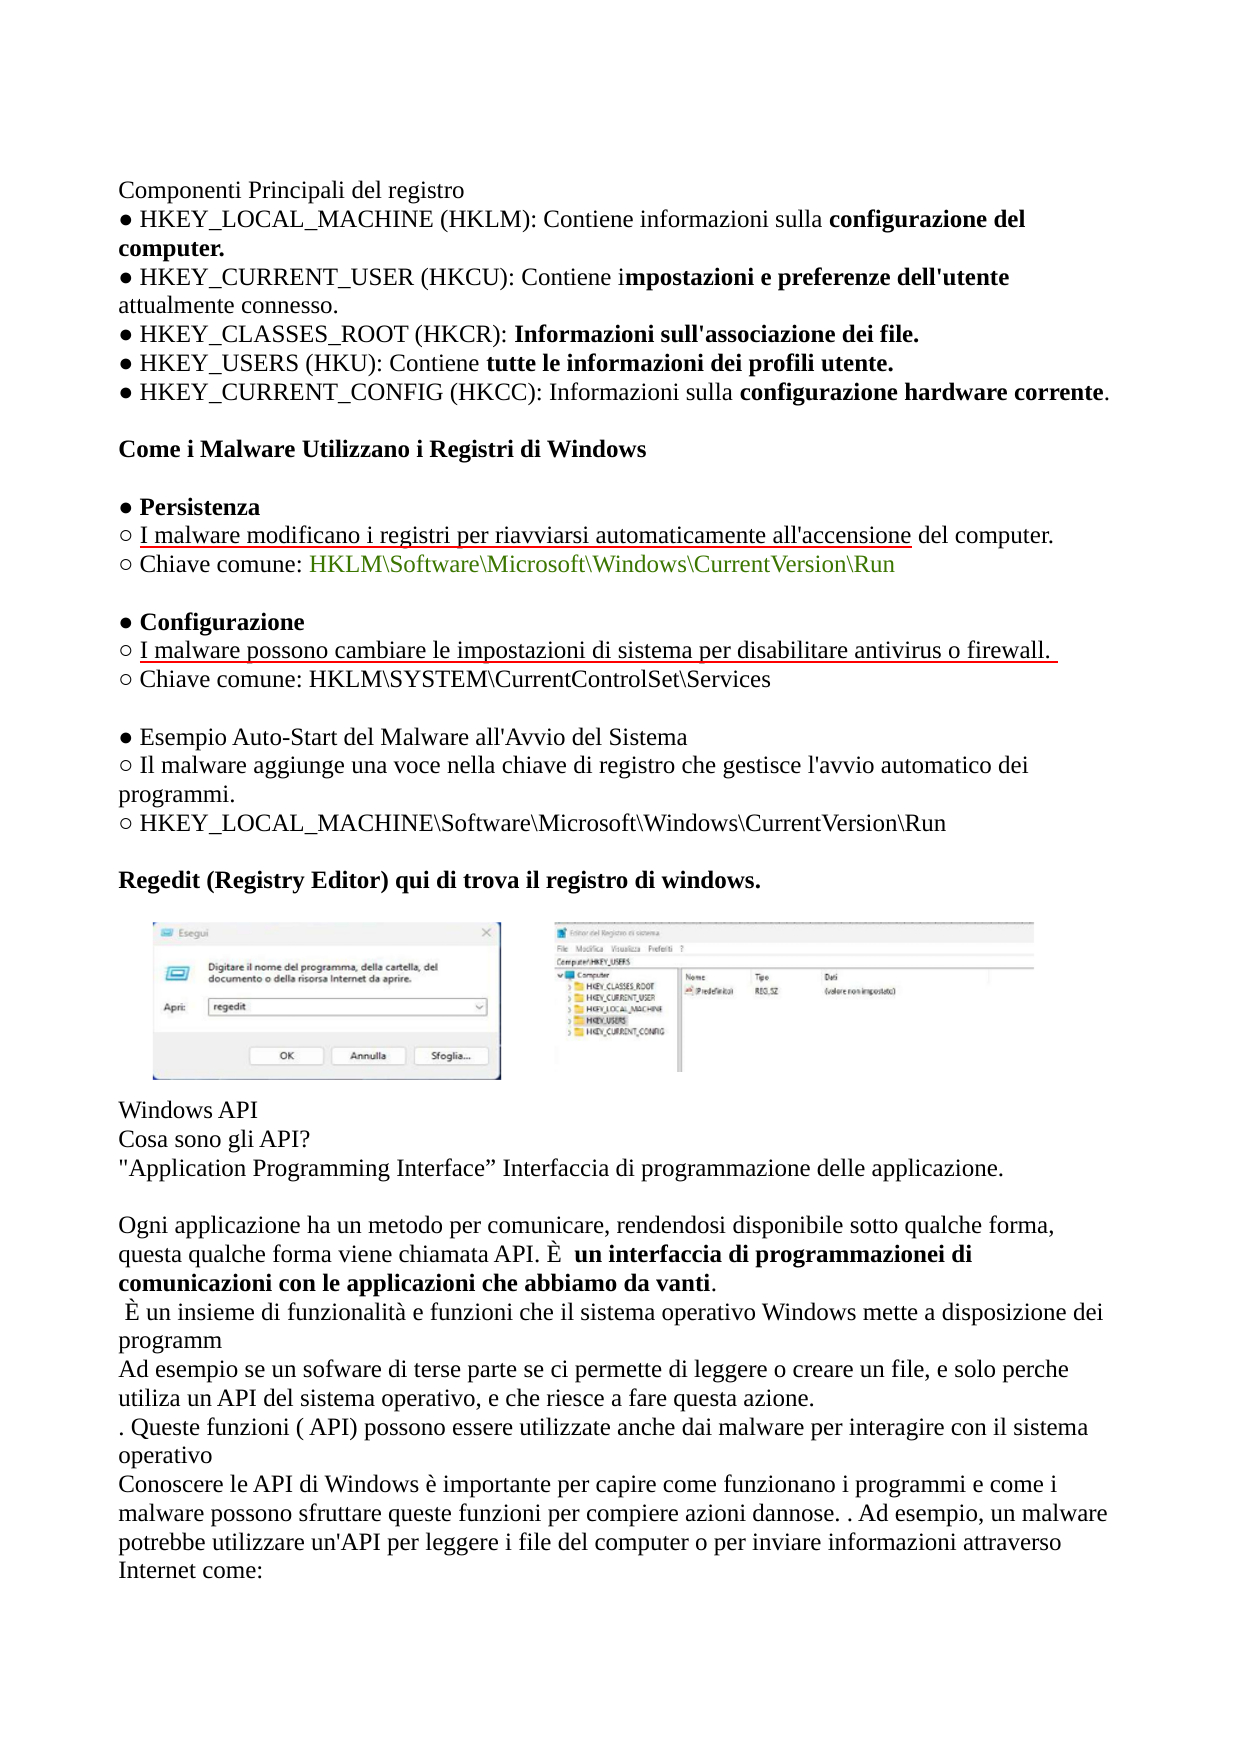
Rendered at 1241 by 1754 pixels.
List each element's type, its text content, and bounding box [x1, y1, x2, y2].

text ○ Chiave comune: HKLM\SYSTEM\CurrentControlSet\Services [118, 664, 1122, 693]
text Cosa sono gli API? [118, 1124, 1122, 1153]
text Regedit (Registry Editor) qui di trova il registro di windows. [118, 866, 1122, 894]
text ● HKEY_USERS (HKU): Contiene tutte le informazioni dei profili utente. [118, 348, 1122, 377]
text "Application Programming Interface” Interfaccia di programmazione delle applicazione. [118, 1153, 1122, 1182]
picture [147, 914, 506, 1084]
text ● HKEY_CLASSES_ROOT (HKCR): Informazioni sull'associazione dei file. [118, 319, 1122, 348]
text ○ Il malware aggiunge una voce nella chiave di registro che gestisce l'avvio automatico dei programmi. [118, 751, 1122, 808]
text ○ Chiave comune: HKLM\Software\Microsoft\Windows\CurrentVersion\Run [118, 549, 1122, 578]
text ● Persistenza [118, 492, 1122, 521]
text ● HKEY_CURRENT_USER (HKCU): Contiene impostazioni e preferenze dell'utente attualmente connesso. [118, 262, 1122, 319]
text Ogni applicazione ha un metodo per comunicare, rendendosi disponibile sotto qualche forma, questa qualche forma viene chiamata API. È un interfaccia di programmazionei di comunicazioni con le applicazioni che abbiamo da vanti. [118, 1211, 1122, 1297]
text È un insieme di funzionalità e funzioni che il sistema operativo Windows mette a disposizione dei programm [118, 1297, 1122, 1354]
text ○ I malware possono cambiare le impostazioni di sistema per disabilitare antivirus o firewall. [118, 636, 1122, 664]
text Ad esempio se un sofware di terse parte se ci permette di leggere o creare un file, e solo perche utiliza un API del sistema operativo, e che riesce a fare questa azione. [118, 1354, 1122, 1412]
text ● HKEY_LOCAL_MACHINE (HKLM): Contiene informazioni sulla configurazione del computer. [118, 204, 1122, 262]
text Come i Malware Utilizzano i Registri di Windows [118, 434, 1122, 463]
text ○ I malware modificano i registri per riavviarsi automaticamente all'accensione del computer. [118, 521, 1122, 549]
text . Queste funzioni ( API) possono essere utilizzate anche dai malware per interagire con il sistema operativo [118, 1412, 1122, 1469]
text ○ HKEY_LOCAL_MACHINE\Software\Microsoft\Windows\CurrentVersion\Run [118, 808, 1122, 837]
picture [551, 903, 1044, 1072]
text ● Esempio Auto-Start del Malware all'Avvio del Sistema [118, 722, 1122, 751]
text Windows API [118, 1096, 1122, 1124]
text Componenti Principali del registro [118, 176, 1122, 204]
text ● Configurazione [118, 607, 1122, 636]
text ● HKEY_CURRENT_CONFIG (HKCC): Informazioni sulla configurazione hardware corrente. [118, 377, 1122, 406]
text Conoscere le API di Windows è importante per capire come funzionano i programmi e come i malware possono sfruttare queste funzioni per compiere azioni dannose. . Ad esempio, un malware potrebbe utilizzare un'API per leggere i file del computer o per inviare informazioni attraverso Internet come: [118, 1469, 1122, 1584]
